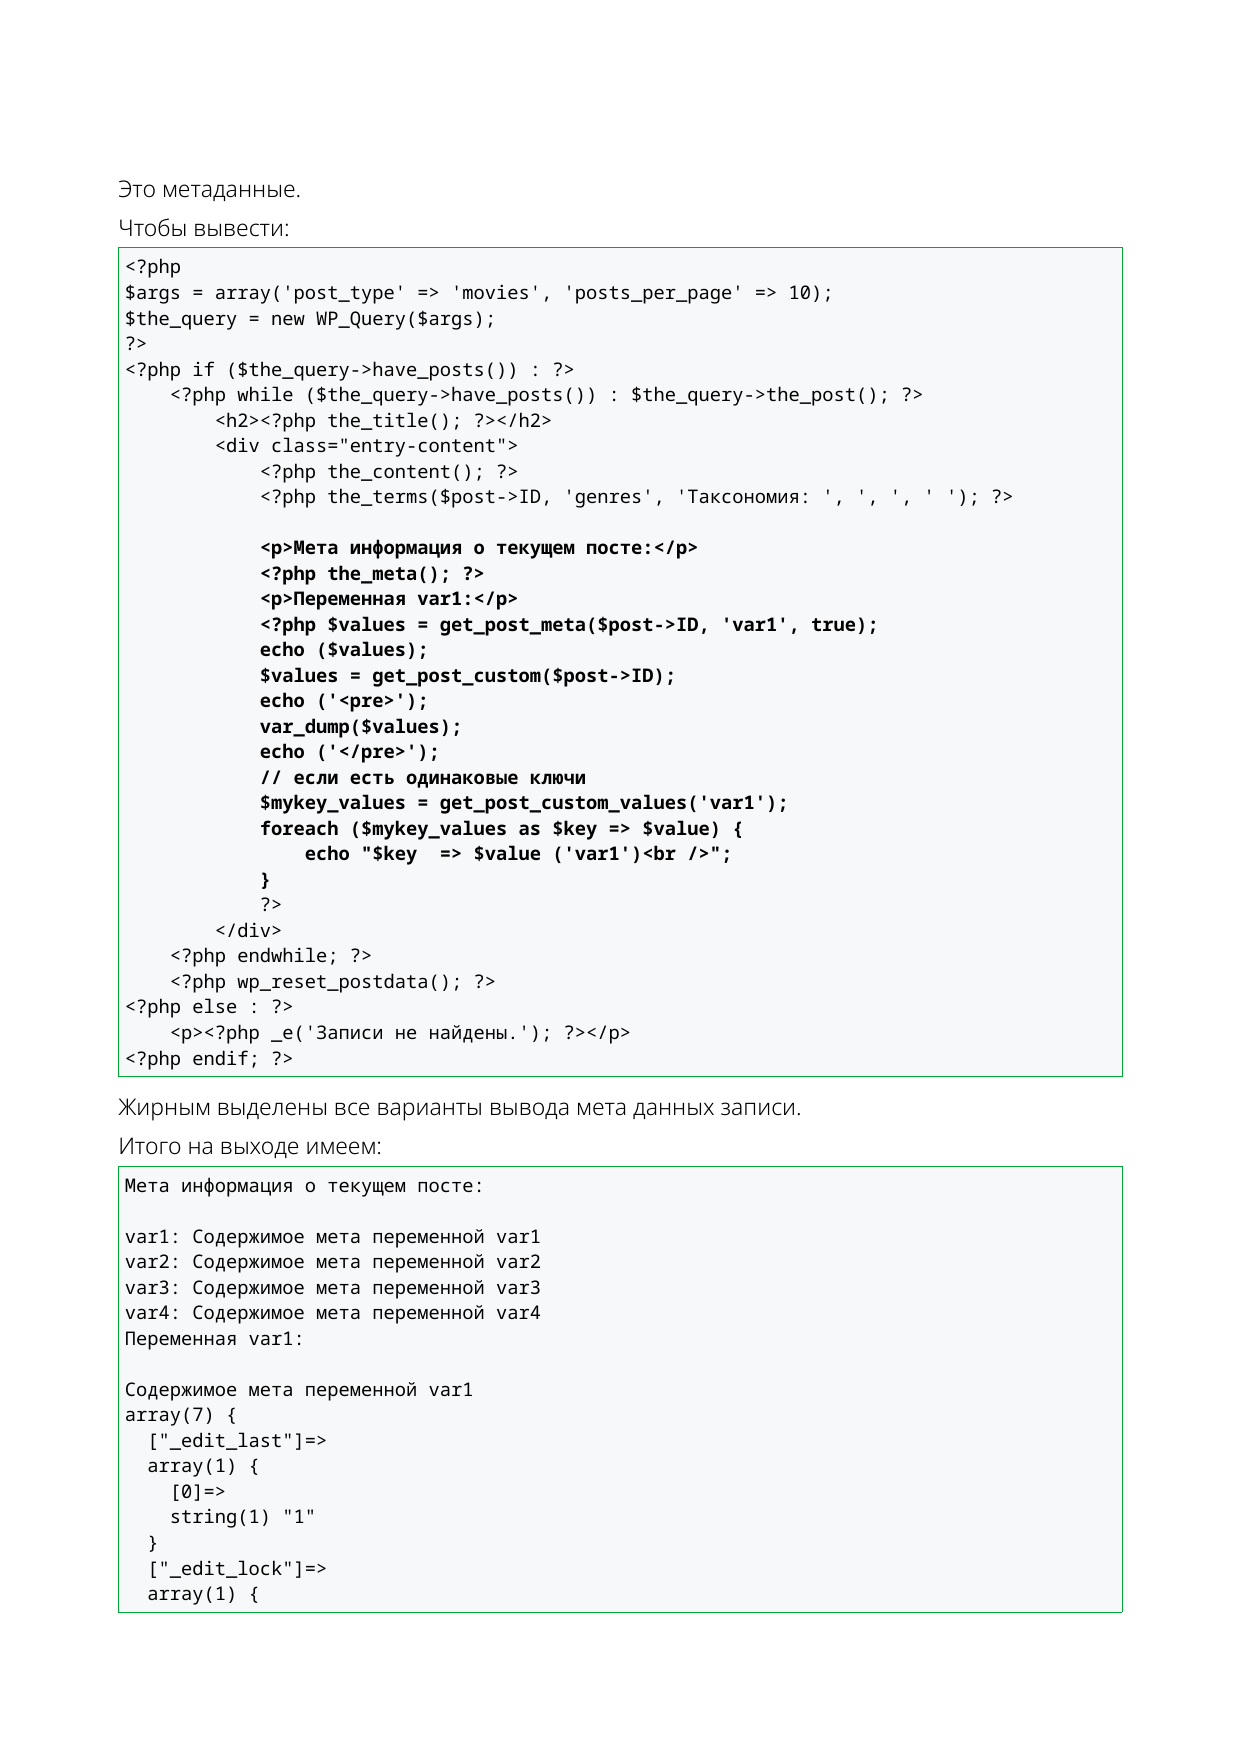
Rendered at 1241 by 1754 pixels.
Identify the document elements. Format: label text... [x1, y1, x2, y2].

text echo ('</pre>'); [119, 732, 1122, 758]
text $args = array('post_type' => 'movies', 'posts_per_page' => 10); [119, 273, 1122, 298]
text Это метаданные. [118, 176, 1122, 203]
text Жирным выделены все варианты вывода мета данных записи. [118, 1094, 1122, 1121]
text [0]=> [119, 1472, 1122, 1497]
text <div class="entry-content"> [119, 426, 1122, 451]
text <p>Переменная var1:</p> [119, 579, 1122, 604]
text ["_edit_last"]=> [119, 1421, 1122, 1446]
text Чтобы вывести: [118, 215, 1122, 241]
text Содержимое мета переменной var1 [119, 1370, 1122, 1395]
text Переменная var1: [119, 1319, 1122, 1344]
text ?> [119, 324, 1122, 349]
text } [119, 1523, 1122, 1548]
text $mykey_values = get_post_custom_values('var1'); [119, 783, 1122, 809]
text var_dump($values); [119, 707, 1122, 732]
text array(7) { [119, 1395, 1122, 1421]
text $the_query = new WP_Query($args); [119, 298, 1122, 324]
text Мета информация о текущем посте: [119, 1167, 1122, 1191]
text $values = get_post_custom($post->ID); [119, 656, 1122, 681]
text Итого на выходе имеем: [118, 1133, 1122, 1159]
text echo ($values); [119, 630, 1122, 656]
text var3: Содержимое мета переменной var3 [119, 1268, 1122, 1293]
text echo "$key => $value ('var1')<br />"; [119, 834, 1122, 860]
text var1: Содержимое мета переменной var1 [119, 1217, 1122, 1242]
text <?php [119, 248, 1122, 273]
text <?php the_meta(); ?> [119, 553, 1122, 579]
text <p>Мета информация о текущем посте:</p> [119, 528, 1122, 553]
text foreach ($mykey_values as $key => $value) { [119, 809, 1122, 834]
text <?php if ($the_query->have_posts()) : ?> [119, 349, 1122, 375]
text <h2><?php the_title(); ?></h2> [119, 400, 1122, 426]
text string(1) "1" [119, 1497, 1122, 1523]
text array(1) { [119, 1574, 1122, 1612]
text <?php wp_reset_postdata(); ?> [119, 962, 1122, 987]
text } [119, 860, 1122, 885]
text <?php else : ?> [119, 987, 1122, 1013]
text </div> [119, 911, 1122, 936]
text ?> [119, 885, 1122, 911]
text echo ('<pre>'); [119, 681, 1122, 707]
text var2: Содержимое мета переменной var2 [119, 1242, 1122, 1268]
text array(1) { [119, 1446, 1122, 1472]
text <p><?php _e('Записи не найдены.'); ?></p> [119, 1013, 1122, 1038]
text ["_edit_lock"]=> [119, 1548, 1122, 1574]
text <?php the_content(); ?> [119, 451, 1122, 477]
text <?php while ($the_query->have_posts()) : $the_query->the_post(); ?> [119, 375, 1122, 400]
text // если есть одинаковые ключи [119, 758, 1122, 783]
text <?php endif; ?> [119, 1038, 1122, 1076]
text <?php $values = get_post_meta($post->ID, 'var1', true); [119, 604, 1122, 630]
text var4: Содержимое мета переменной var4 [119, 1293, 1122, 1319]
text <?php endwhile; ?> [119, 936, 1122, 962]
text <?php the_terms($post->ID, 'genres', 'Таксономия: ', ', ', ' '); ?> [119, 477, 1122, 502]
